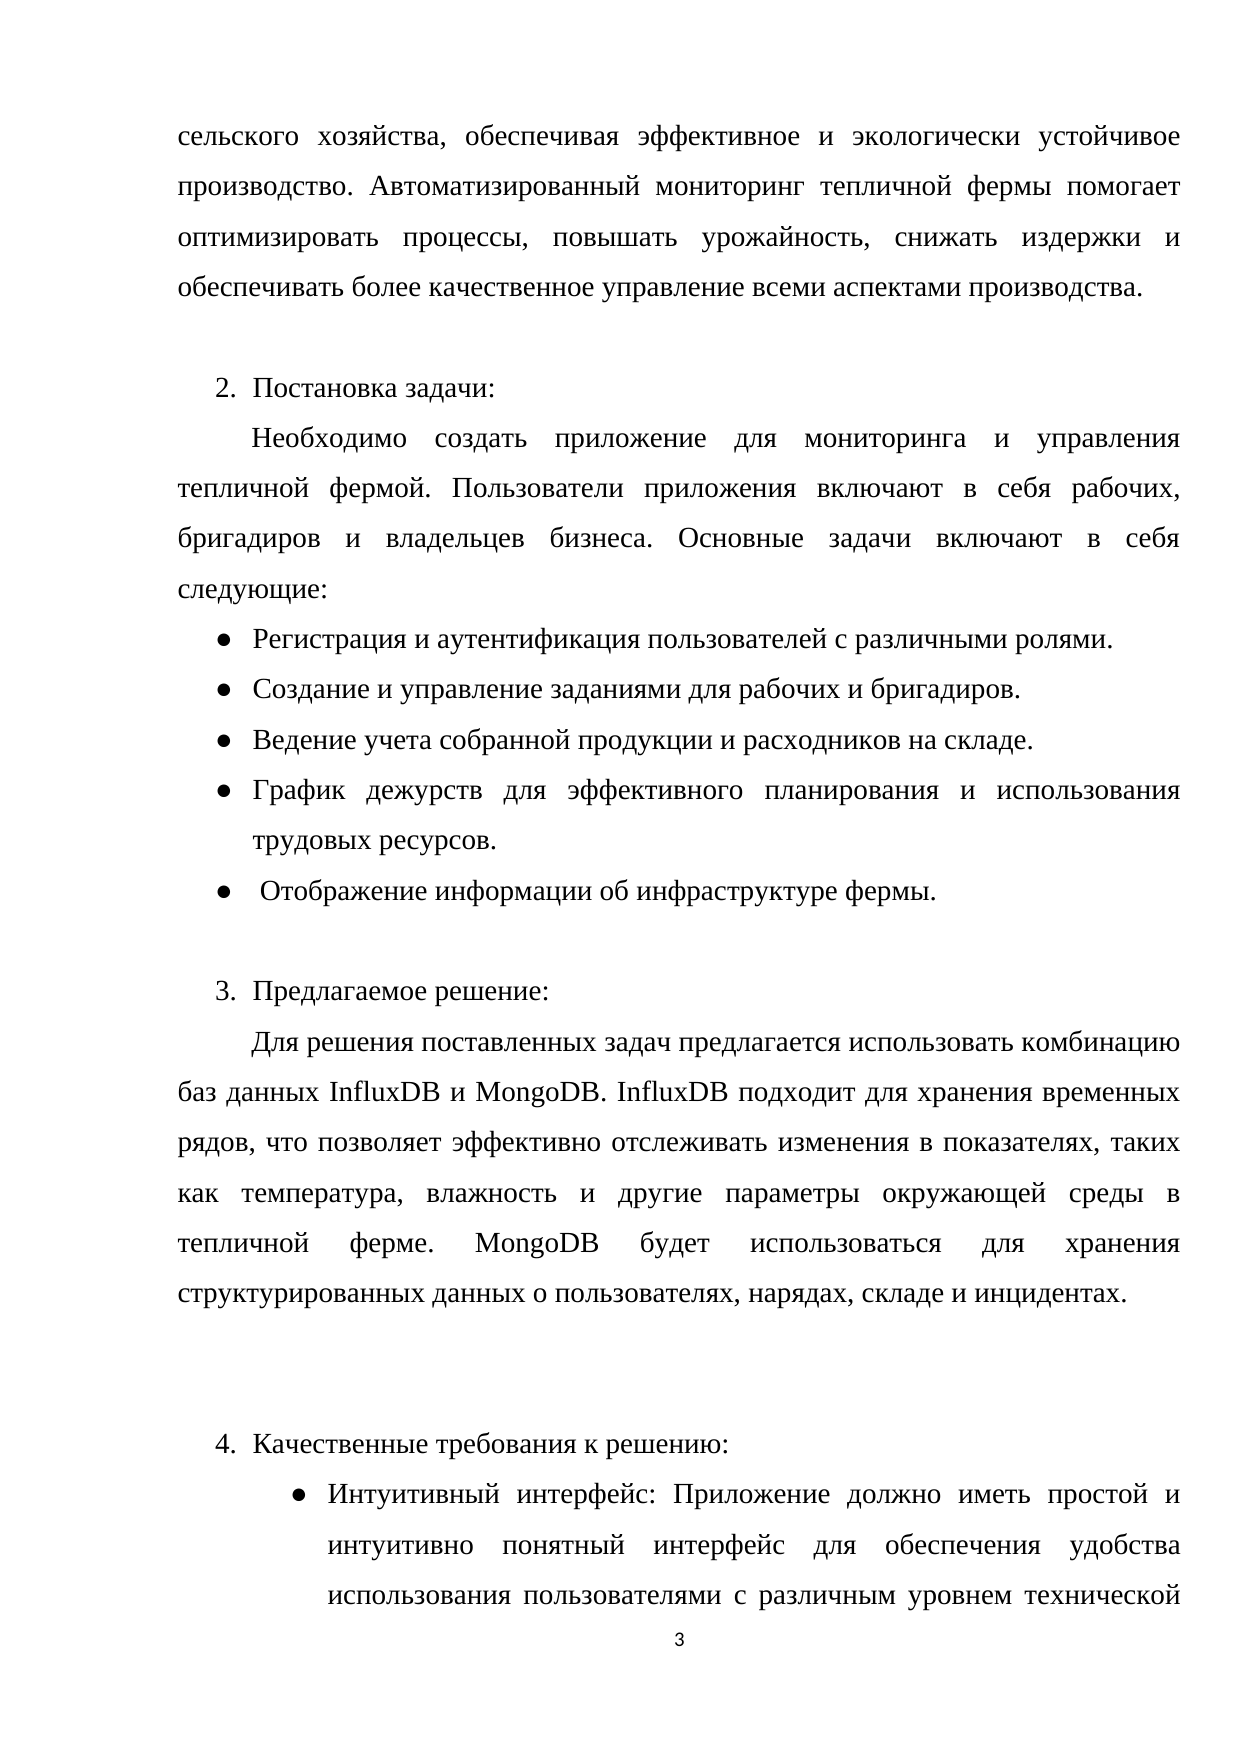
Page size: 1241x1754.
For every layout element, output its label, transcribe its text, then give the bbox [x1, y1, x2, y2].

list График дежурств для эффективного планирования и использования трудовых ресурсов. [215, 772, 1181, 856]
list Интуитивный интерфейс: Приложение должно иметь простой и интуитивно понятный интерфейс для обеспечения удобства использования пользователями с различным уровнем технической [290, 1477, 1181, 1611]
list Создание и управление заданиями для рабочих и бригадиров. [215, 672, 1181, 705]
text Для решения поставленных задач предлагается использовать комбинацию баз данных InfluxDB и MongoDB. InfluxDB подходит для хранения временных рядов, что позволяет эффективно отслеживать изменения в показателях, таких как температура, влажность и другие параметры окружающей среды в тепличной ферме. MongoDB будет использоваться для хранения структурированных данных о пользователях, нарядах, складе и инцидентах. [177, 1024, 1181, 1309]
list Постановка задачи: [215, 370, 1181, 403]
text Необходимо создать приложение для мониторинга и управления тепличной фермой. Пользователи приложения включают в себя рабочих, бригадиров и владельцев бизнеса. Основные задачи включают в себя следующие: [177, 420, 1181, 604]
list Качественные требования к решению: [215, 1426, 1181, 1460]
text сельского хозяйства, обеспечивая эффективное и экологически устойчивое производство. Автоматизированный мониторинг тепличной фермы помогает оптимизировать процессы, повышать урожайность, снижать издержки и обеспечивать более качественное управление всеми аспектами производства. [177, 118, 1181, 303]
list Ведение учета собранной продукции и расходников на складе. [215, 722, 1181, 755]
list Отображение информации об инфраструктуре фермы. [215, 873, 1181, 906]
list Регистрация и аутентификация пользователей с различными ролями. [215, 621, 1181, 655]
list Предлагаемое решение: [215, 973, 1181, 1007]
